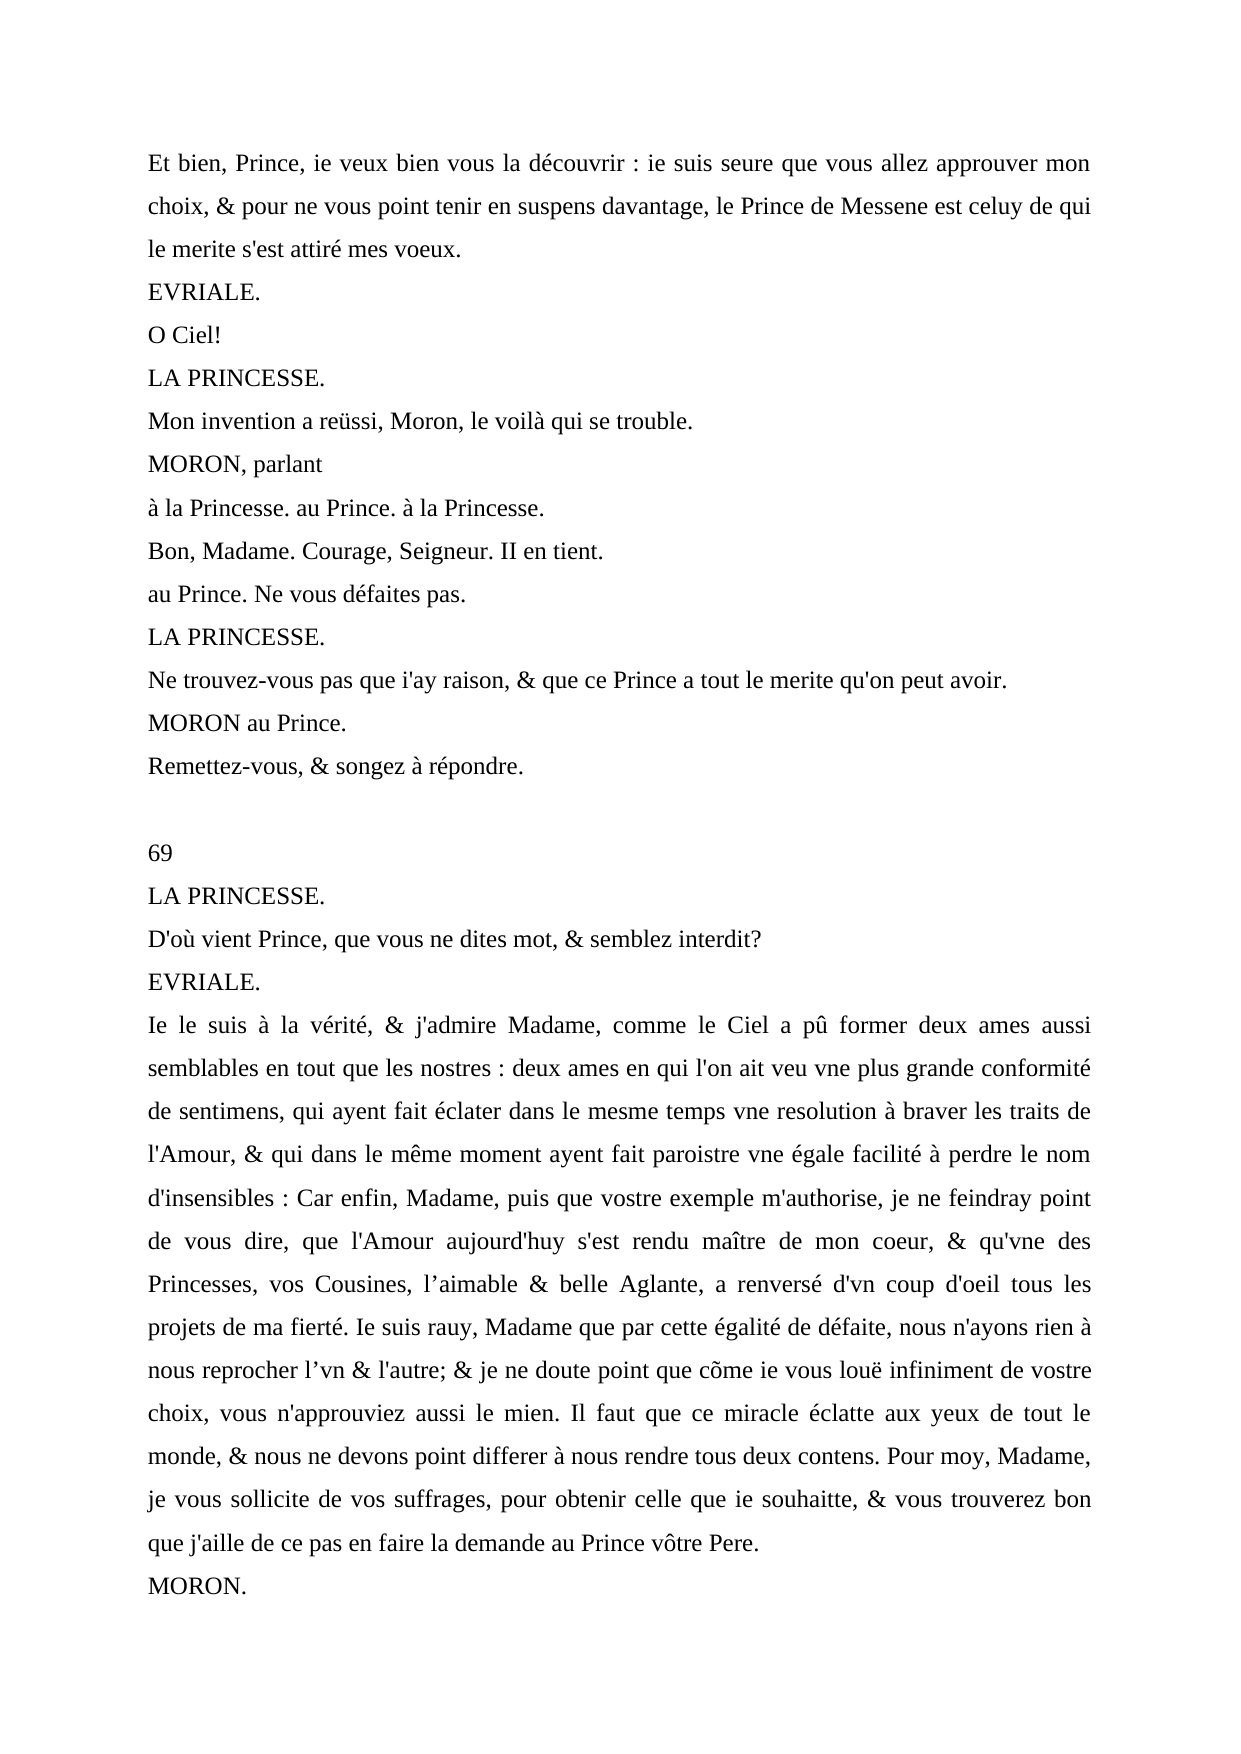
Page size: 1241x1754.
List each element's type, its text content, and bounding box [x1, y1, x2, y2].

text Mon invention a reüssi, Moron, le voilà qui se trouble. [148, 406, 1093, 435]
text 69 [148, 838, 1093, 866]
text Ie le suis à la vérité, & j'admire Madame, comme le Ciel a pû former deux ames aussi semblables en tout que les nostres : deux ames en qui l'on ait veu vne plus grande conformité de sentimens, qui ayent fait éclater dans le mesme temps vne resolution à braver les traits de l'Amour, & qui dans le même moment ayent fait paroistre vne égale facilité à perdre le nom d'insensibles : Car enfin, Madame, puis que vostre exemple m'authorise, je ne feindray point de vous dire, que l'Amour aujourd'huy s'est rendu maître de mon coeur, & qu'vne des Princesses, vos Cousines, l’aimable & belle Aglante, a renversé d'vn coup d'oeil tous les projets de ma fierté. Ie suis rauy, Madame que par cette égalité de défaite, nous n'ayons rien à nous reprocher l’vn & l'autre; & je ne doute point que cõme ie vous louë infiniment de vostre choix, vous n'approuviez aussi le mien. Il faut que ce miracle éclatte aux yeux de tout le monde, & nous ne devons point differer à nous rendre tous deux contens. Pour moy, Madame, je vous sollicite de vos suffrages, pour obtenir celle que ie souhaitte, & vous trouverez bon que j'aille de ce pas en faire la demande au Prince vôtre Pere. [148, 1010, 1093, 1556]
text Ne trouvez-vous pas que i'ay raison, & que ce Prince a tout le merite qu'on peut avoir. [148, 665, 1093, 694]
text Et bien, Prince, ie veux bien vous la découvrir : ie suis seure que vous allez approuver mon choix, & pour ne vous point tenir en suspens davantage, le Prince de Messene est celuy de qui le merite s'est attiré mes voeux. [148, 148, 1093, 263]
text Bon, Madame. Courage, Seigneur. II en tient. [148, 536, 1093, 564]
text MORON au Prince. [148, 708, 1093, 737]
text EVRIALE. [148, 277, 1093, 306]
text LA PRINCESSE. [148, 881, 1093, 909]
text O Ciel! [148, 320, 1093, 349]
text MORON, parlant [148, 449, 1093, 478]
text Remettez-vous, & songez à répondre. [148, 751, 1093, 780]
text LA PRINCESSE. [148, 622, 1093, 651]
text MORON. [148, 1571, 1093, 1599]
text au Prince. Ne vous défaites pas. [148, 579, 1093, 608]
text EVRIALE. [148, 967, 1093, 996]
text LA PRINCESSE. [148, 363, 1093, 392]
text D'où vient Prince, que vous ne dites mot, & semblez interdit? [148, 924, 1093, 953]
text à la Princesse. au Prince. à la Princesse. [148, 493, 1093, 521]
